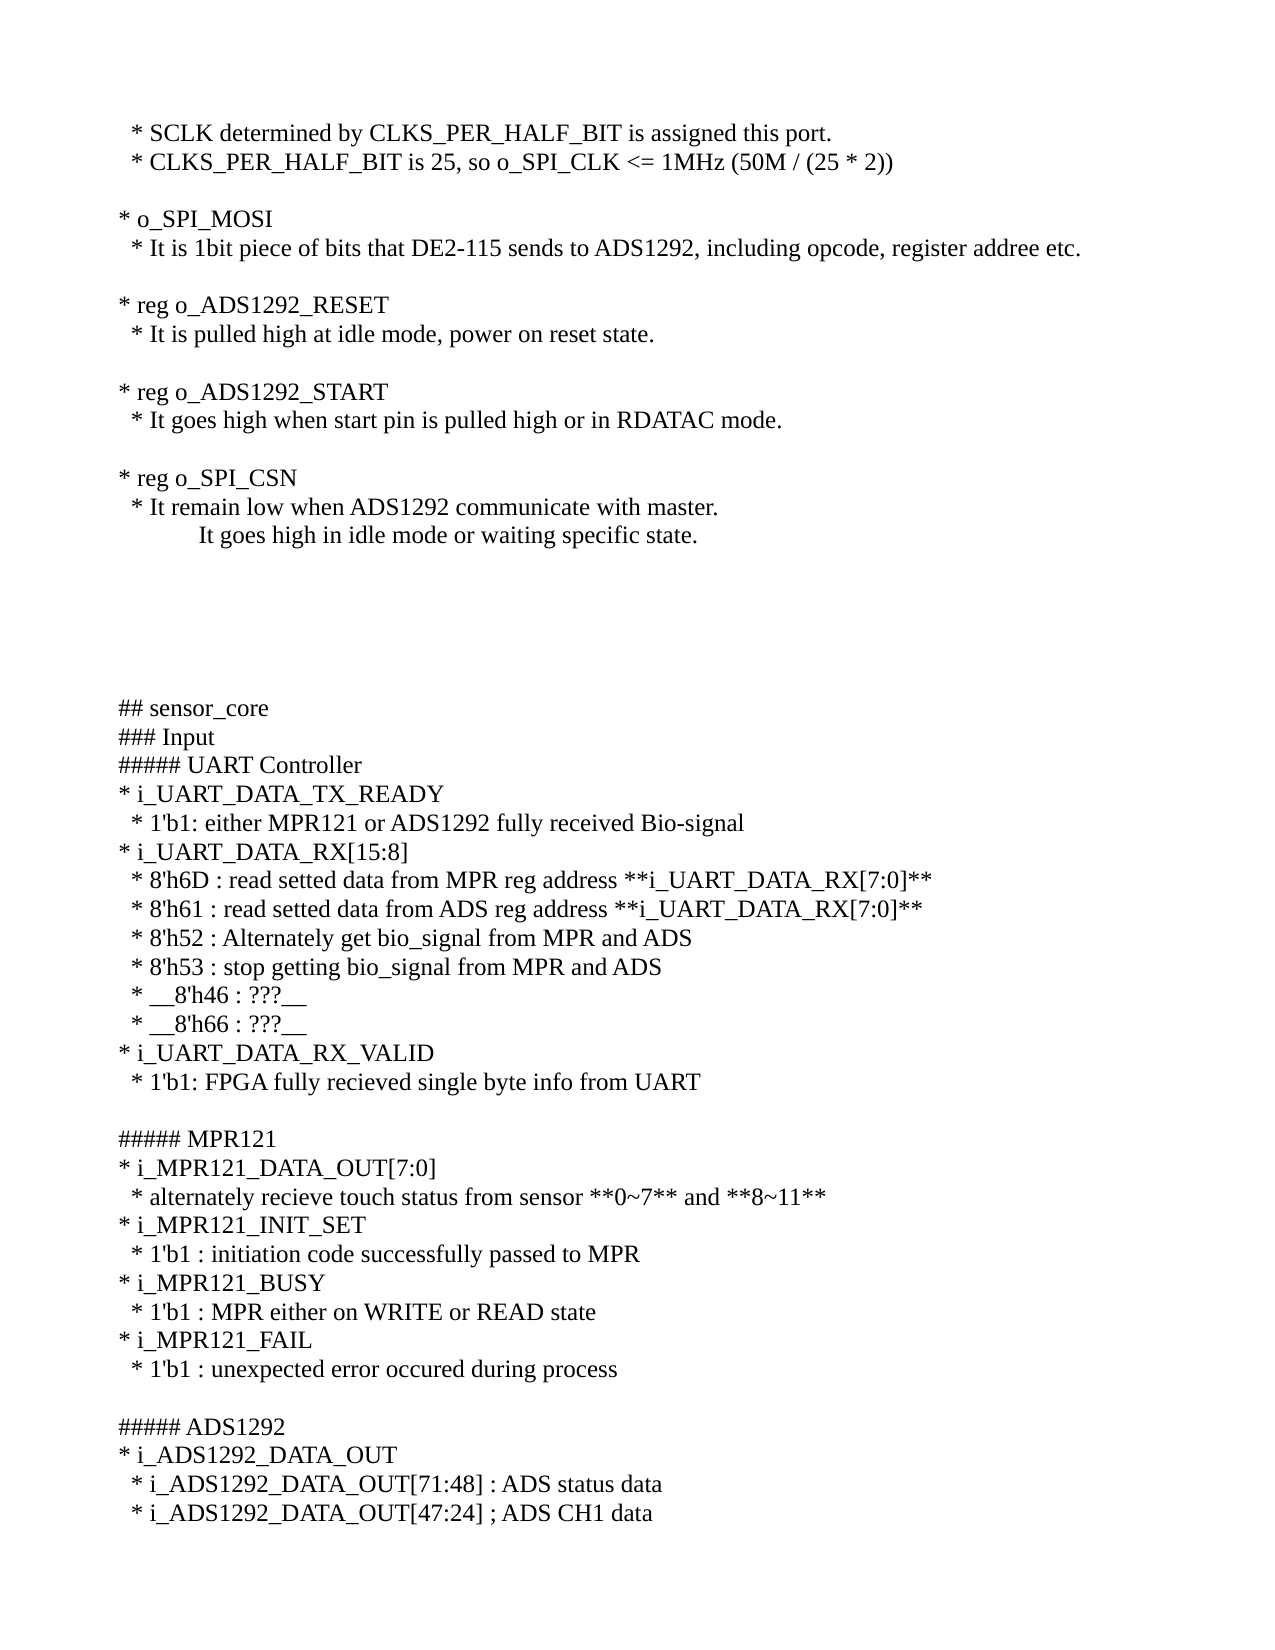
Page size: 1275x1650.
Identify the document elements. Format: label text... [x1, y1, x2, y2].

text * reg o_SPI_CSN [118, 463, 1157, 492]
text * i_UART_DATA_RX_VALID [118, 1038, 1157, 1067]
text * 8'h53 : stop getting bio_signal from MPR and ADS [118, 952, 1157, 981]
text * It goes high when start pin is pulled high or in RDATAC mode. [118, 406, 1157, 434]
text * i_UART_DATA_RX[15:8] [118, 837, 1157, 866]
text * 1'b1: FPGA fully recieved single byte info from UART [118, 1067, 1157, 1096]
text * 1'b1 : initiation code successfully passed to MPR [118, 1239, 1157, 1268]
text ### Input [118, 722, 1157, 751]
text * It is pulled high at idle mode, power on reset state. [118, 319, 1157, 348]
text * reg o_ADS1292_RESET [118, 291, 1157, 319]
text * __8'h46 : ???__ [118, 981, 1157, 1009]
text * i_UART_DATA_TX_READY [118, 779, 1157, 808]
text * i_ADS1292_DATA_OUT[71:48] : ADS status data [118, 1469, 1157, 1498]
text * __8'h66 : ???__ [118, 1009, 1157, 1038]
text * 1'b1: either MPR121 or ADS1292 fully received Bio-signal [118, 808, 1157, 837]
text * o_SPI_MOSI [118, 204, 1157, 233]
text * i_MPR121_BUSY [118, 1268, 1157, 1297]
text * CLKS_PER_HALF_BIT is 25, so o_SPI_CLK <= 1MHz (50M / (25 * 2)) [118, 147, 1157, 176]
text * 8'h52 : Alternately get bio_signal from MPR and ADS [118, 923, 1157, 952]
text * i_ADS1292_DATA_OUT [118, 1441, 1157, 1469]
text * 1'b1 : MPR either on WRITE or READ state [118, 1297, 1157, 1326]
text ##### UART Controller [118, 751, 1157, 779]
text * It is 1bit piece of bits that DE2-115 sends to ADS1292, including opcode, register addree etc. [118, 233, 1157, 262]
text * alternately recieve touch status from sensor **0~7** and **8~11** [118, 1182, 1157, 1211]
text * reg o_ADS1292_START [118, 377, 1157, 406]
text * 8'h61 : read setted data from ADS reg address **i_UART_DATA_RX[7:0]** [118, 894, 1157, 923]
text * 8'h6D : read setted data from MPR reg address **i_UART_DATA_RX[7:0]** [118, 866, 1157, 894]
text ##### MPR121 [118, 1124, 1157, 1153]
text ## sensor_core [118, 693, 1157, 722]
text * It remain low when ADS1292 communicate with master. [118, 492, 1157, 521]
text It goes high in idle mode or waiting specific state. [118, 521, 1157, 549]
text ##### ADS1292 [118, 1412, 1157, 1441]
text * i_MPR121_INIT_SET [118, 1211, 1157, 1239]
text * 1'b1 : unexpected error occured during process [118, 1354, 1157, 1383]
text * i_MPR121_FAIL [118, 1326, 1157, 1354]
text * i_ADS1292_DATA_OUT[47:24] ; ADS CH1 data [118, 1498, 1157, 1527]
text * SCLK determined by CLKS_PER_HALF_BIT is assigned this port. [118, 118, 1157, 147]
text * i_MPR121_DATA_OUT[7:0] [118, 1153, 1157, 1182]
